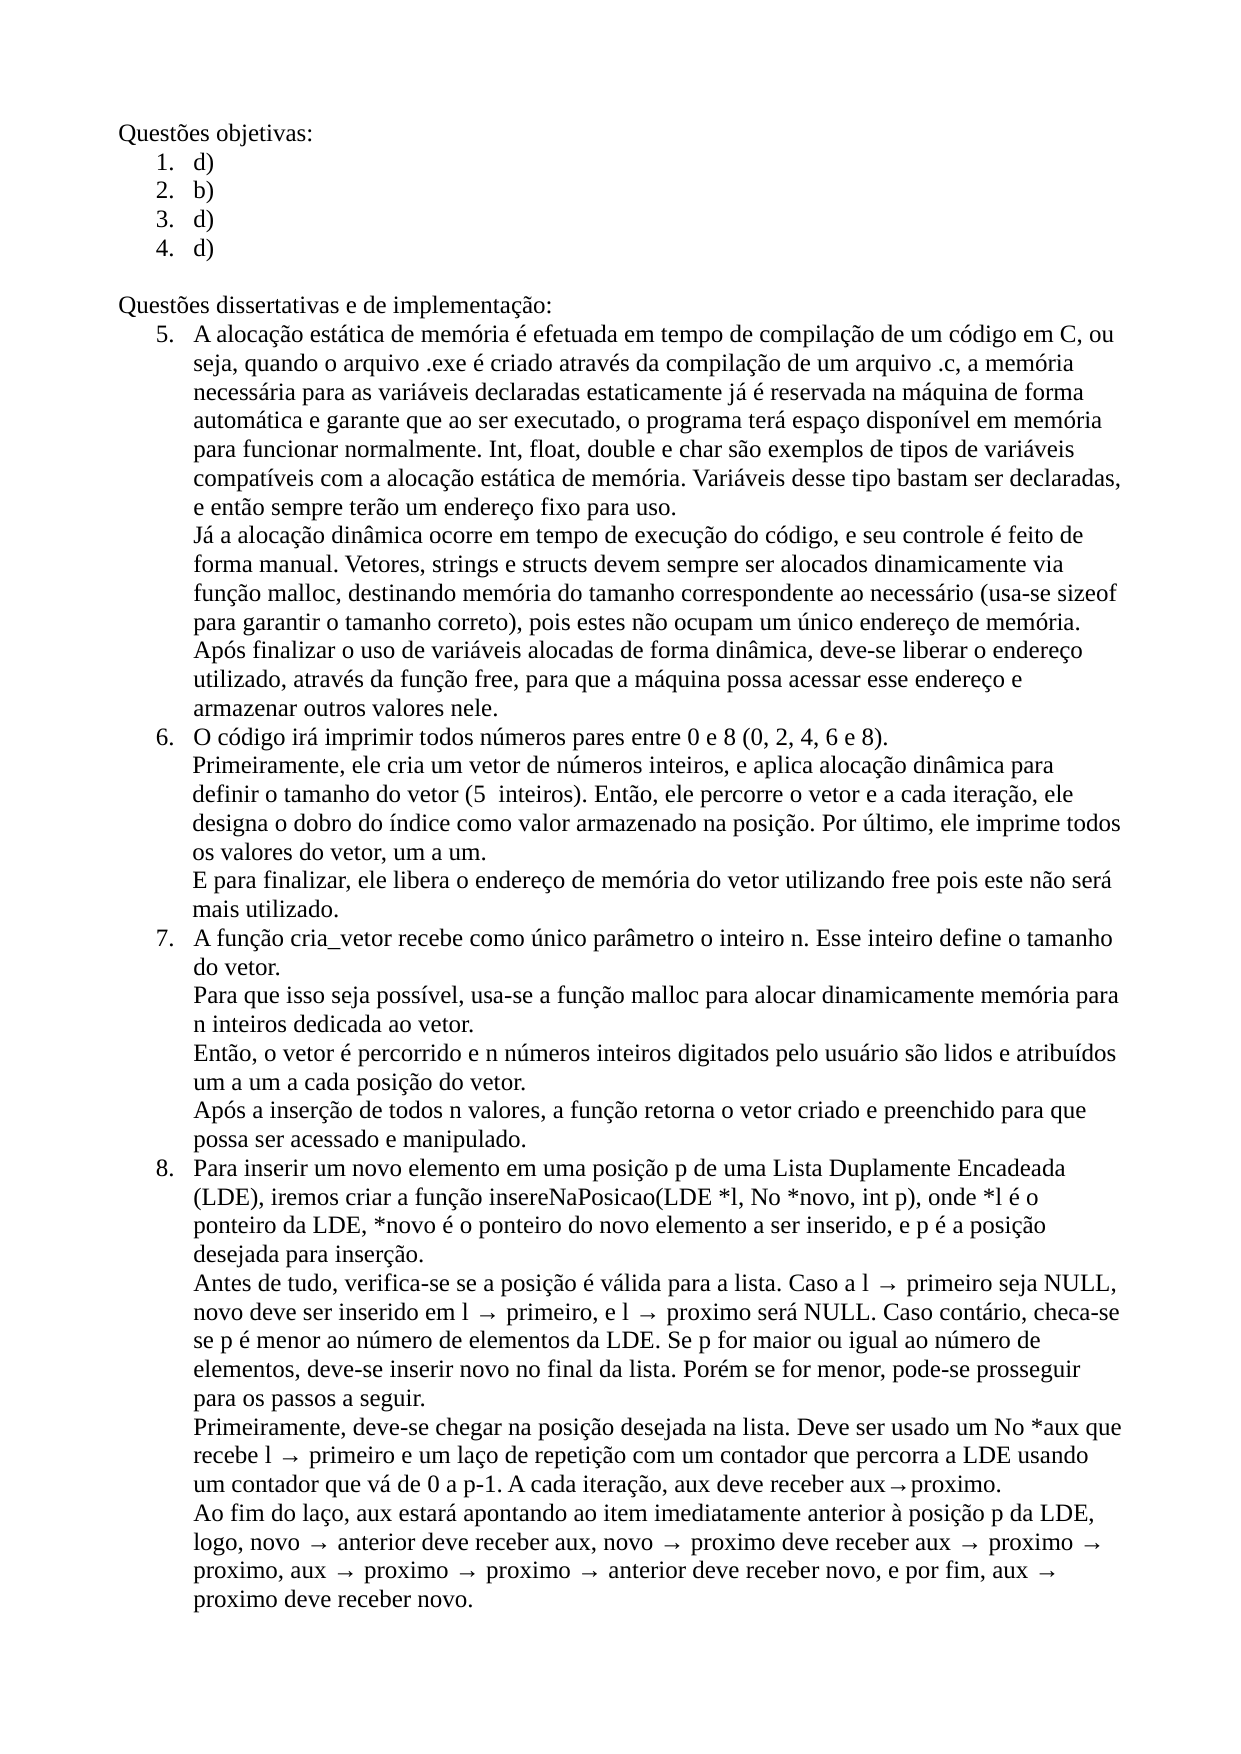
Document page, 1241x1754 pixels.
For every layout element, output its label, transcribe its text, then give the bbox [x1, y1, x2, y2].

list d) [156, 204, 1122, 233]
list d) [156, 233, 1122, 262]
text Questões dissertativas e de implementação: [118, 291, 1122, 319]
list Ao fim do laço, aux estará apontando ao item imediatamente anterior à posição p da LDE, logo, novo → anterior deve receber aux, novo → proximo deve receber aux → proximo → proximo, aux → proximo → proximo → anterior deve receber novo, e por fim, aux → proximo deve receber novo. [156, 1498, 1122, 1613]
text Primeiramente, ele cria um vetor de números inteiros, e aplica alocação dinâmica para definir o tamanho do vetor (5 inteiros). Então, ele percorre o vetor e a cada iteração, ele designa o dobro do índice como valor armazenado na posição. Por último, ele imprime todos os valores do vetor, um a um. [118, 751, 1122, 866]
list A alocação estática de memória é efetuada em tempo de compilação de um código em C, ou seja, quando o arquivo .exe é criado através da compilação de um arquivo .c, a memória necessária para as variáveis declaradas estaticamente já é reservada na máquina de forma automática e garante que ao ser executado, o programa terá espaço disponível em memória para funcionar normalmente. Int, float, double e char são exemplos de tipos de variáveis compatíveis com a alocação estática de memória. Variáveis desse tipo bastam ser declaradas, e então sempre terão um endereço fixo para uso. [156, 319, 1122, 521]
text E para finalizar, ele libera o endereço de memória do vetor utilizando free pois este não será mais utilizado. [118, 866, 1122, 923]
list A função cria_vetor recebe como único parâmetro o inteiro n. Esse inteiro define o tamanho do vetor. Para que isso seja possível, usa-se a função malloc para alocar dinamicamente memória para n inteiros dedicada ao vetor. Então, o vetor é percorrido e n números inteiros digitados pelo usuário são lidos e atribuídos um a um a cada posição do vetor. Após a inserção de todos n valores, a função retorna o vetor criado e preenchido para que possa ser acessado e manipulado. [156, 923, 1122, 1153]
list Para inserir um novo elemento em uma posição p de uma Lista Duplamente Encadeada (LDE), iremos criar a função insereNaPosicao(LDE *l, No *novo, int p), onde *l é o ponteiro da LDE, *novo é o ponteiro do novo elemento a ser inserido, e p é a posição desejada para inserção. Antes de tudo, verifica-se se a posição é válida para a lista. Caso a l → primeiro seja NULL, novo deve ser inserido em l → primeiro, e l → proximo será NULL. Caso contário, checa-se se p é menor ao número de elementos da LDE. Se p for maior ou igual ao número de elementos, deve-se inserir novo no final da lista. Porém se for menor, pode-se prosseguir para os passos a seguir. Primeiramente, deve-se chegar na posição desejada na lista. Deve ser usado um No *aux que recebe l → primeiro e um laço de repetição com um contador que percorra a LDE usando um contador que vá de 0 a p-1. A cada iteração, aux deve receber aux→proximo. [156, 1153, 1122, 1498]
list d) [156, 147, 1122, 176]
list O código irá imprimir todos números pares entre 0 e 8 (0, 2, 4, 6 e 8). [156, 722, 1122, 751]
list Já a alocação dinâmica ocorre em tempo de execução do código, e seu controle é feito de forma manual. Vetores, strings e structs devem sempre ser alocados dinamicamente via função malloc, destinando memória do tamanho correspondente ao necessário (usa-se sizeof para garantir o tamanho correto), pois estes não ocupam um único endereço de memória. Após finalizar o uso de variáveis alocadas de forma dinâmica, deve-se liberar o endereço utilizado, através da função free, para que a máquina possa acessar esse endereço e armazenar outros valores nele. [156, 521, 1122, 722]
text Questões objetivas: [118, 118, 1122, 147]
list b) [156, 176, 1122, 204]
